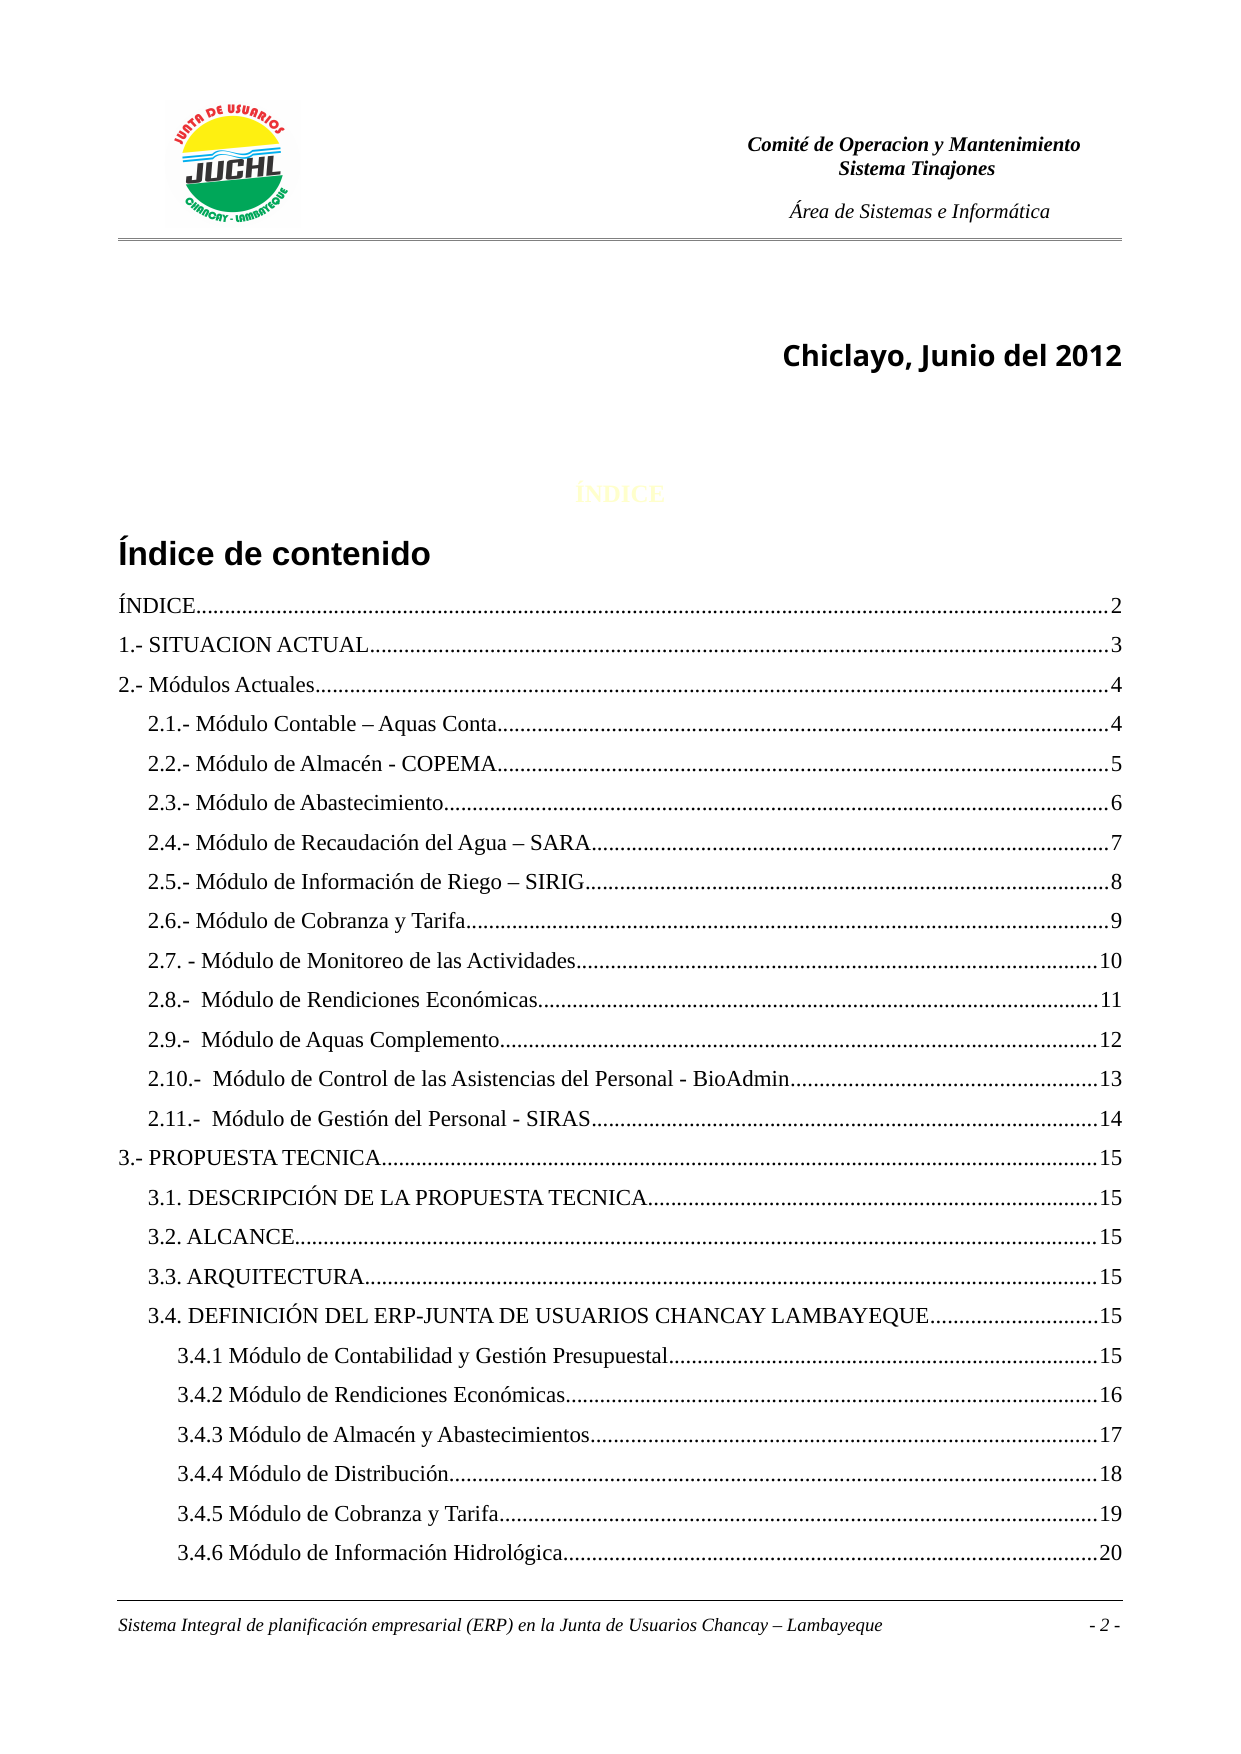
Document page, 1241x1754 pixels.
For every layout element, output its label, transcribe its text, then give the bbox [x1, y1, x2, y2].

text 3.1. DESCRIPCIÓN DE LA PROPUESTA TECNICA 15 [148, 1184, 1122, 1210]
text 1.- SITUACION ACTUAL 3 [118, 631, 1122, 658]
text 2.5.- Módulo de Información de Riego – SIRIG 8 [148, 868, 1122, 894]
text 2.8.- Módulo de Rendiciones Económicas. 11 [148, 987, 1122, 1013]
text ÍNDICE 2 [118, 592, 1122, 618]
subtitle ÍNDICE [118, 479, 1122, 508]
text 3.4.2 Módulo de Rendiciones Económicas 16 [177, 1381, 1122, 1408]
text 3.4.3 Módulo de Almacén y Abastecimientos 17 [177, 1421, 1122, 1447]
text 2.6.- Módulo de Cobranza y Tarifa 9 [148, 908, 1122, 934]
text 2.10.- Módulo de Control de las Asistencias del Personal - BioAdmin 13 [148, 1066, 1122, 1092]
text 2.2.- Módulo de Almacén - COPEMA 5 [148, 750, 1122, 776]
text 3.- PROPUESTA TECNICA 15 [118, 1144, 1122, 1171]
text 2.11.- Módulo de Gestión del Personal - SIRAS 14 [148, 1105, 1122, 1131]
text 3.3. ARQUITECTURA 15 [148, 1263, 1122, 1289]
text 2.4.- Módulo de Recaudación del Agua – SARA 7 [148, 829, 1122, 855]
text 3.4.1 Módulo de Contabilidad y Gestión Presupuestal 15 [177, 1342, 1122, 1368]
text 2.9.- Módulo de Aquas Complemento. 12 [148, 1026, 1122, 1052]
text 3.4.5 Módulo de Cobranza y Tarifa 19 [177, 1500, 1122, 1526]
text 3.2. ALCANCE 15 [148, 1223, 1122, 1250]
text 2.- Módulos Actuales 4 [118, 671, 1122, 697]
text 2.3.- Módulo de Abastecimiento. 6 [148, 789, 1122, 816]
picture [164, 100, 301, 228]
subtitle Índice de contenido [118, 534, 1122, 573]
text 2.7. - Módulo de Monitoreo de las Actividades 10 [148, 947, 1122, 973]
text 3.4. DEFINICIÓN DEL ERP-JUNTA DE USUARIOS CHANCAY LAMBAYEQUE 15 [148, 1302, 1122, 1329]
text 2.1.- Módulo Contable – Aquas Conta 4 [148, 710, 1122, 737]
text 3.4.6 Módulo de Información Hidrológica 20 [177, 1539, 1122, 1566]
text 3.4.4 Módulo de Distribución 18 [177, 1460, 1122, 1487]
text Chiclayo, Junio del 2012 [118, 336, 1122, 375]
